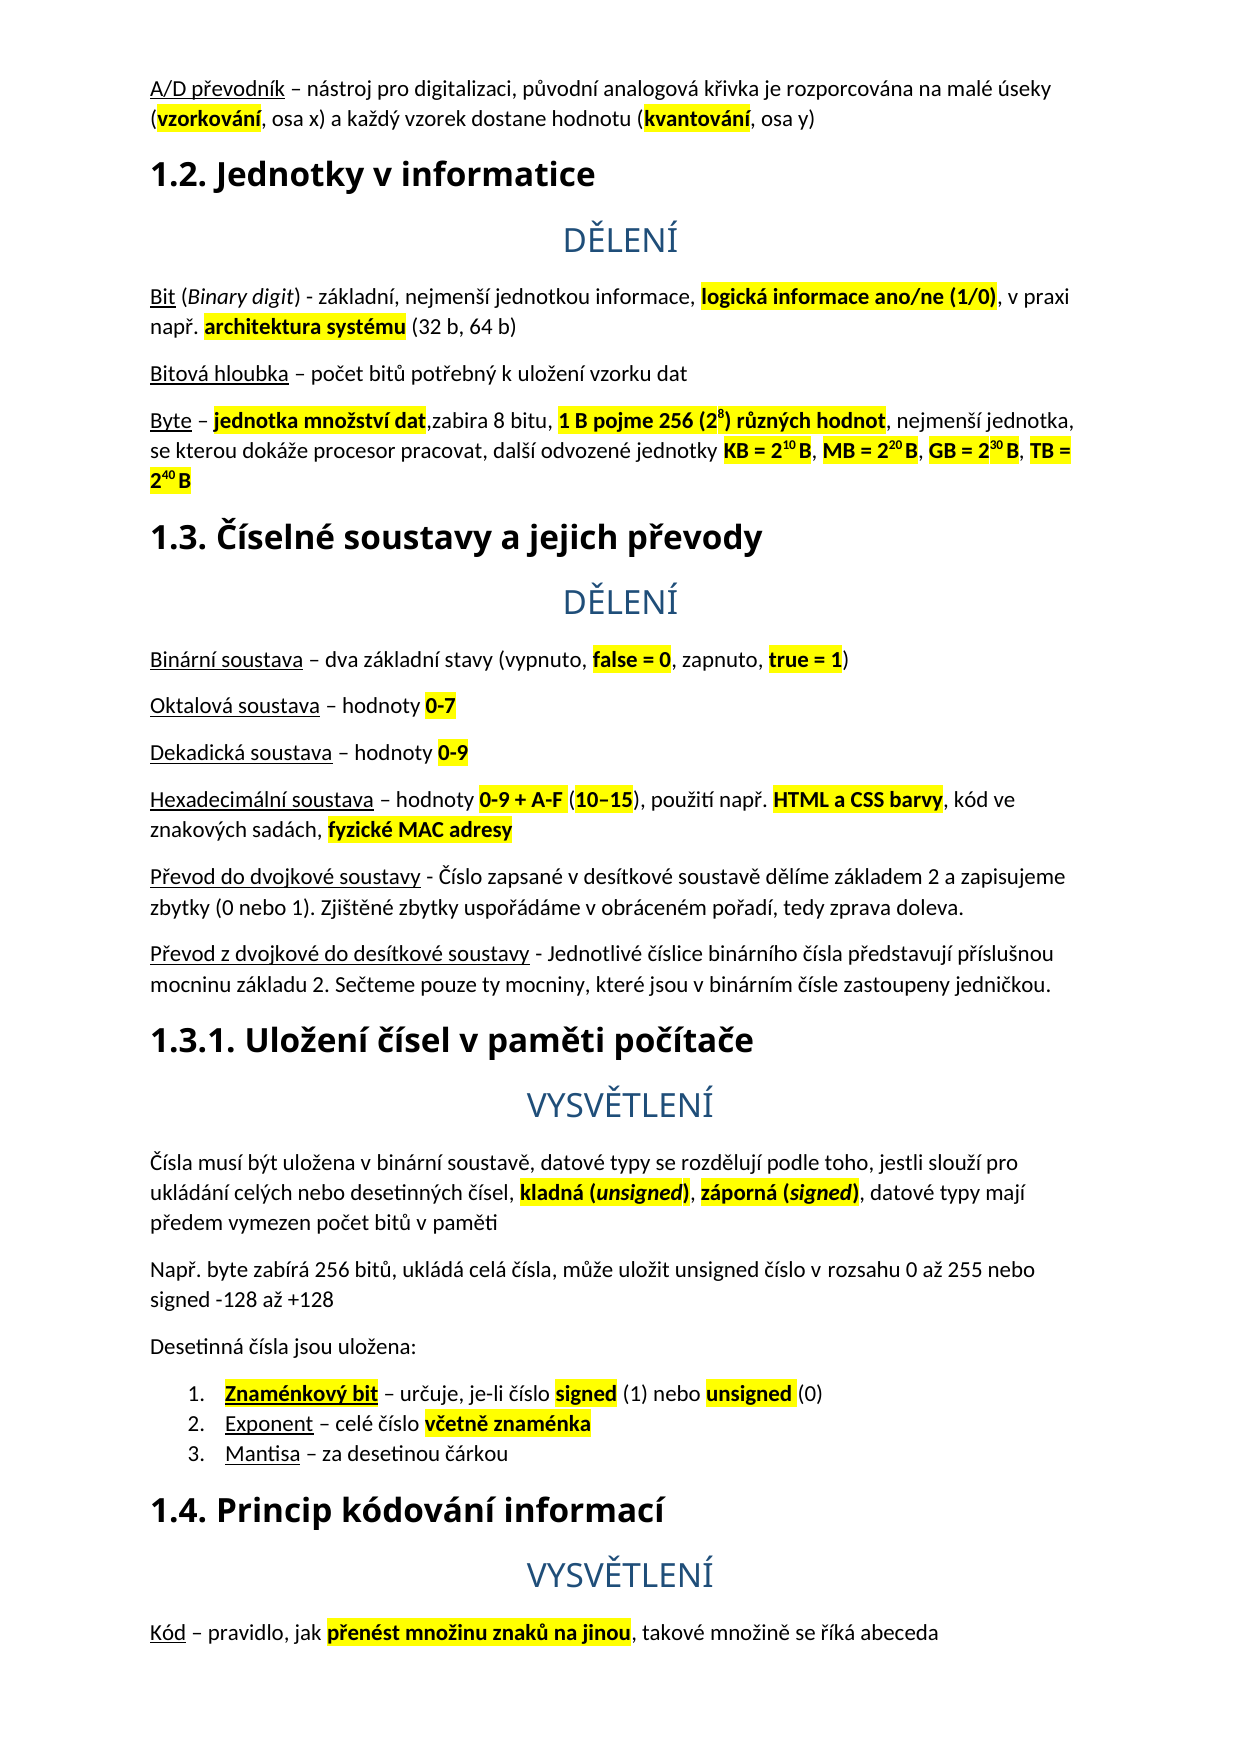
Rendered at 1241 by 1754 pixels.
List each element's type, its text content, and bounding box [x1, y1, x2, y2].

text Bit (Binary digit) - základní, nejmenší jednotkou informace, logická informace ano/ne (1/0), v praxi např. architektura systému (32 b, 64 b) [150, 282, 1090, 340]
text Bitová hloubka – počet bitů potřebný k uložení vzorku dat [150, 359, 1090, 387]
text 1.3. Číselné soustavy a jejich převody [150, 513, 1090, 559]
text Byte – jednotka množství dat,zabira 8 bitu, 1 B pojme 256 (28) různých hodnot, nejmenší jednotka, se kterou dokáže procesor pracovat, další odvozené jednotky KB = 210 B, MB = 220 B, GB = 230 B, TB = 240 B [150, 406, 1090, 494]
text A/D převodník – nástroj pro digitalizaci, původní analogová křivka je rozporcována na malé úseky (vzorkování, osa x) a každý vzorek dostane hodnotu (kvantování, osa y) [150, 74, 1090, 132]
text Desetinná čísla jsou uložena: [150, 1332, 1090, 1360]
list Znaménkový bit – určuje, je-li číslo signed (1) nebo unsigned (0) [187, 1379, 1090, 1407]
text Hexadecimální soustava – hodnoty 0-9 + A-F (10–15), použití např. HTML a CSS barvy, kód ve znakových sadách, fyzické MAC adresy [150, 785, 1090, 843]
text Převod do dvojkové soustavy - Číslo zapsané v desítkové soustavě dělíme základem 2 a zapisujeme zbytky (0 nebo 1). Zjištěné zbytky uspořádáme v obráceném pořadí, tedy zprava doleva. [150, 862, 1090, 921]
text dělení [150, 217, 1090, 262]
text vysvětlení [150, 1082, 1090, 1128]
text Převod z dvojkové do desítkové soustavy - Jednotlivé číslice binárního čísla představují příslušnou mocninu základu 2. Sečteme pouze ty mocniny, které jsou v binárním čísle zastoupeny jedničkou. [150, 939, 1090, 998]
text 1.3.1. Uložení čísel v paměti počítače [150, 1017, 1090, 1062]
list Mantisa – za desetinou čárkou [187, 1439, 1090, 1467]
text Čísla musí být uložena v binární soustavě, datové typy se rozdělují podle toho, jestli slouží pro ukládání celých nebo desetinných čísel, kladná (unsigned), záporná (signed), datové typy mají předem vymezen počet bitů v paměti [150, 1148, 1090, 1236]
text 1.4. Princip kódování informací [150, 1486, 1090, 1532]
list Exponent – celé číslo včetně znaménka [187, 1409, 1090, 1437]
text Dekadická soustava – hodnoty 0-9 [150, 738, 1090, 766]
text Např. byte zabírá 256 bitů, ukládá celá čísla, může uložit unsigned číslo v rozsahu 0 až 255 nebo signed -128 až +128 [150, 1255, 1090, 1313]
text Oktalová soustava – hodnoty 0-7 [150, 692, 1090, 719]
text dělení [150, 579, 1090, 624]
text Binární soustava – dva základní stavy (vypnuto, false = 0, zapnuto, true = 1) [150, 645, 1090, 673]
text 1.2. Jednotky v informatice [150, 151, 1090, 196]
text vysvětlení [150, 1552, 1090, 1597]
text Kód – pravidlo, jak přenést množinu znaků na jinou, takové množině se říká abeceda [150, 1618, 1090, 1646]
